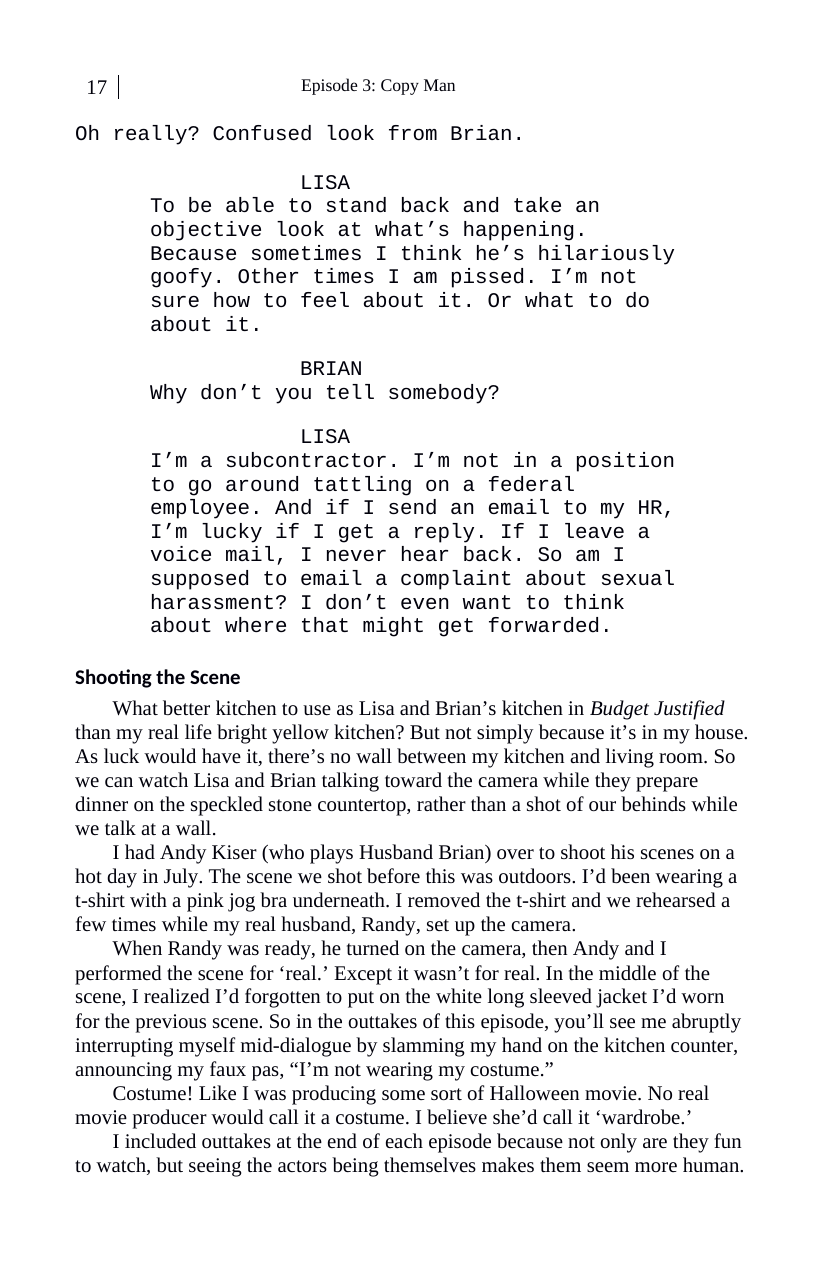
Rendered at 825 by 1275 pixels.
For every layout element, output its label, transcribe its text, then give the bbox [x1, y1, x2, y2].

text Oh really? Confused look from Brian. [75, 123, 750, 147]
text LISA [75, 426, 750, 450]
text Why don’t you tell somebody? [150, 382, 675, 405]
text I had Andy Kiser (who plays Husband Brian) over to shoot his scenes on a hot day in July. The scene we shot before this was outdoors. I’d been wearing a t-shirt with a pink jog bra underneath. I removed the t-shirt and we rehearsed a few times while my real husband, Randy, set up the camera. [75, 840, 750, 936]
text What better kitchen to use as Lisa and Brian’s kitchen in Budget Justified than my real life bright yellow kitchen? But not simply because it’s in my house. As luck would have it, there’s no wall between my kitchen and living room. So we can watch Lisa and Brian talking toward the camera while they prepare dinner on the speckled stone countertop, rather than a shot of our behinds while we talk at a wall. [75, 696, 750, 840]
text Costume! Like I was producing some sort of Halloween movie. No real movie producer would call it a costume. I believe she’d call it ‘wardrobe.’ [75, 1081, 750, 1129]
subtitle Shooting the Scene [75, 664, 750, 689]
text When Randy was ready, he turned on the camera, then Andy and I performed the scene for ‘real.’ Except it wasn’t for real. In the middle of the scene, I realized I’d forgotten to put on the white long sleeved jacket I’d worn for the previous scene. So in the outtakes of this episode, you’ll see me abruptly interrupting myself mid-dialogue by slamming my hand on the kitchen counter, announcing my faux pas, “I’m not wearing my costume.” [75, 936, 750, 1081]
text To be able to stand back and take an objective look at what’s happening. Because sometimes I think he’s hilariously goofy. Other times I am pissed. I’m not sure how to feel about it. Or what to do about it. [150, 195, 675, 337]
text BRIAN [75, 358, 750, 382]
text I included outtakes at the end of each episode because not only are they fun to watch, but seeing the actors being themselves makes them seem more human. [75, 1129, 750, 1177]
text I’m a subcontractor. I’m not in a position to go around tattling on a federal employee. And if I send an email to my HR, I’m lucky if I get a reply. If I leave a voice mail, I never hear back. So am I supposed to email a complaint about sexual harassment? I don’t even want to think about where that might get forwarded. [150, 450, 675, 639]
text LISA [75, 172, 750, 195]
